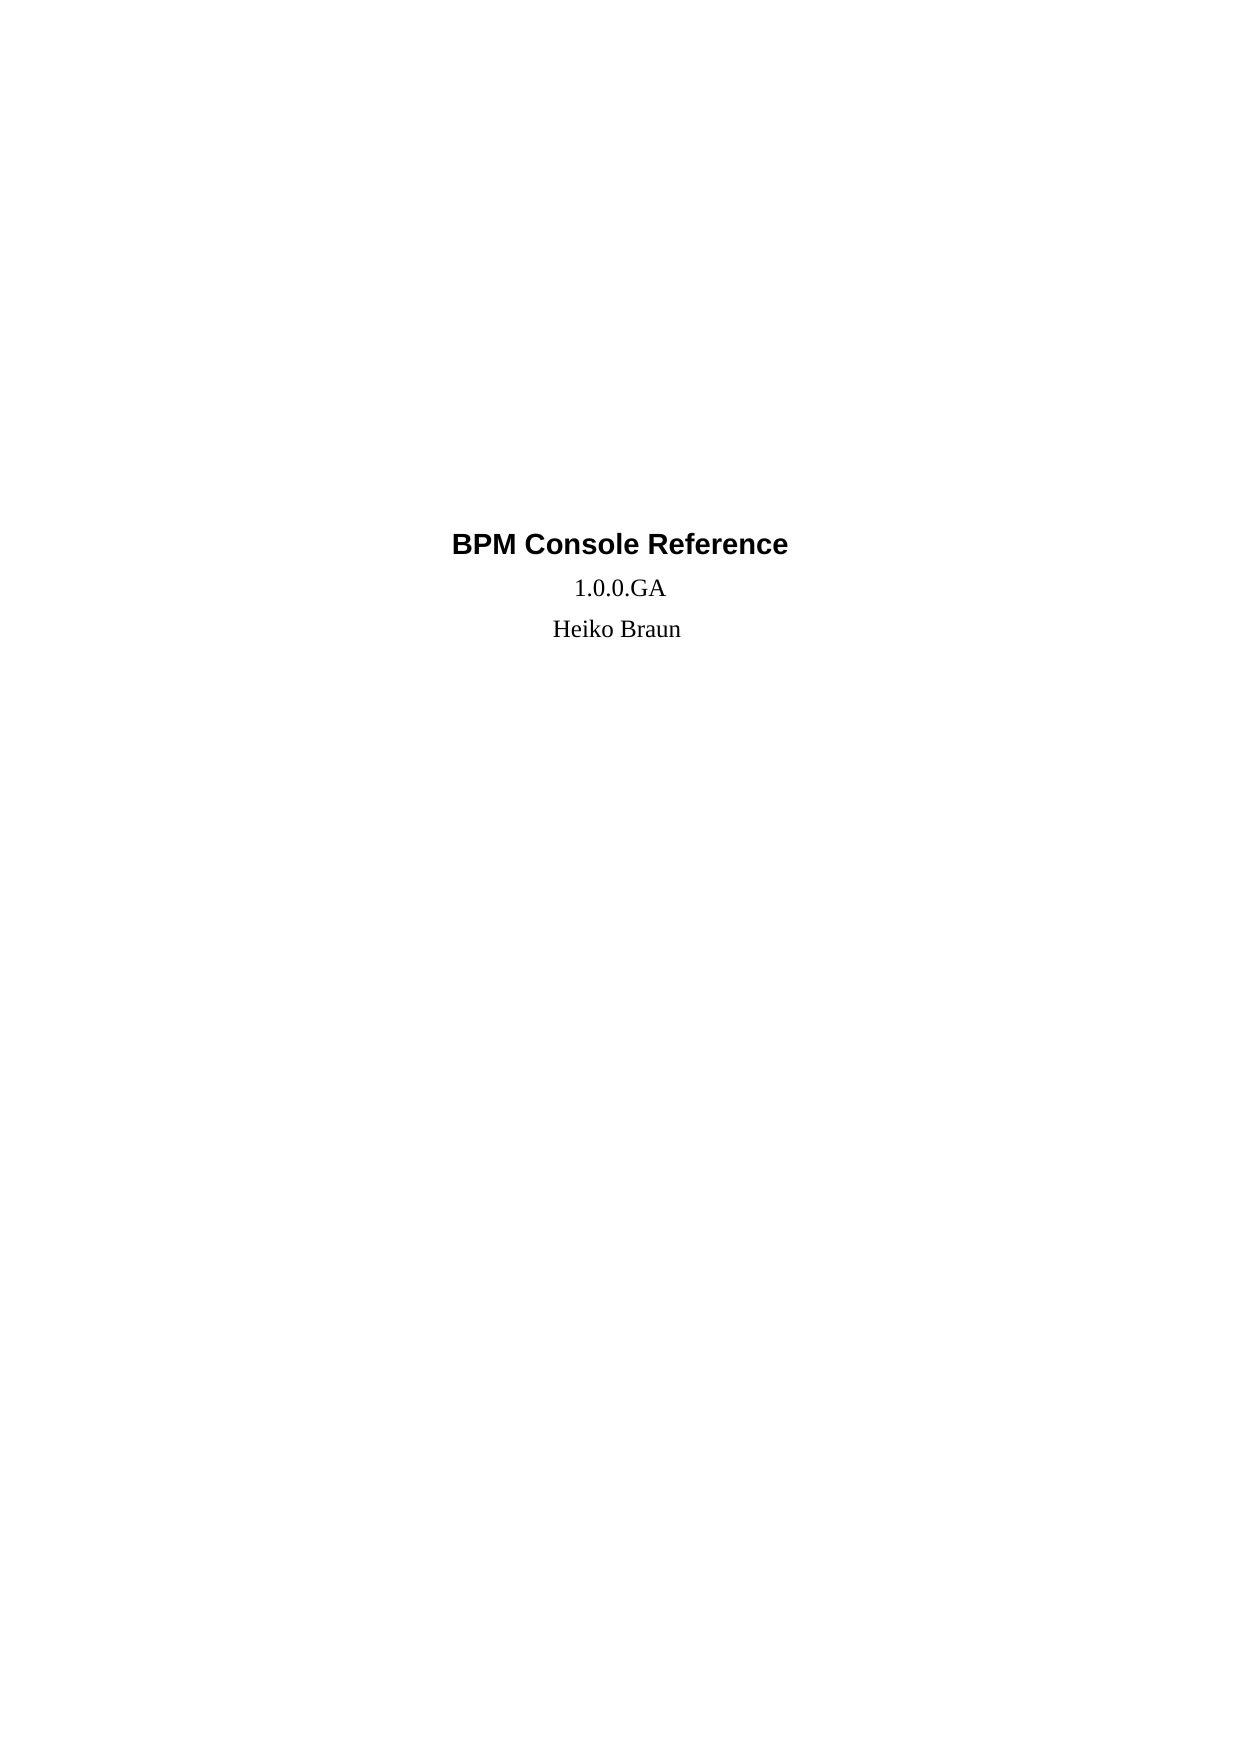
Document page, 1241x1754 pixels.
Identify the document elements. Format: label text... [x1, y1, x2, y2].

text Heiko Braun [118, 614, 1122, 643]
subtitle BPM Console Reference [118, 527, 1122, 561]
text 1.0.0.GA [118, 573, 1122, 602]
